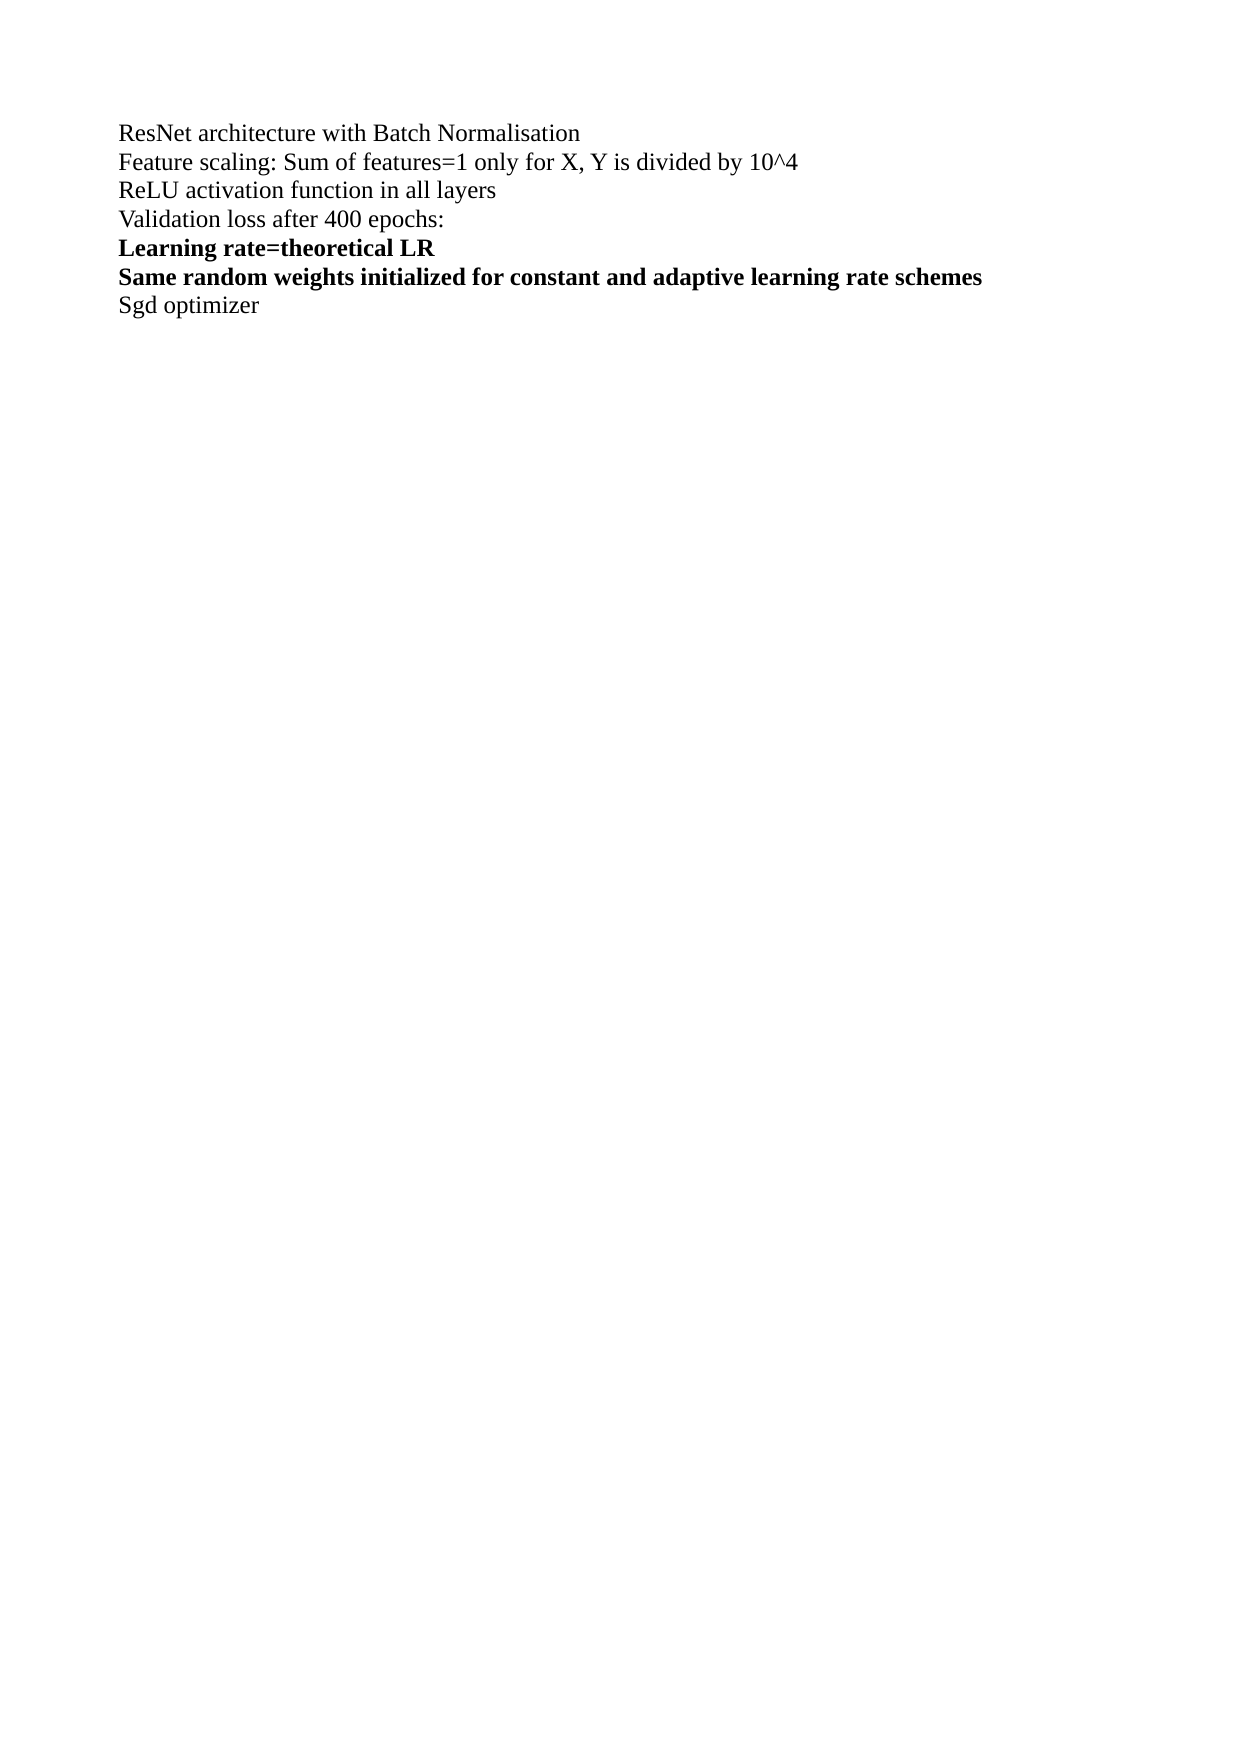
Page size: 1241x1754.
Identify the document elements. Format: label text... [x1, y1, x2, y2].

text Learning rate=theoretical LR [118, 233, 1122, 262]
text Sgd optimizer [118, 291, 1122, 319]
text Same random weights initialized for constant and adaptive learning rate schemes [118, 262, 1122, 291]
text ResNet architecture with Batch Normalisation [118, 118, 1122, 147]
text Feature scaling: Sum of features=1 only for X, Y is divided by 10^4 [118, 147, 1122, 176]
text Validation loss after 400 epochs: [118, 204, 1122, 233]
text ReLU activation function in all layers [118, 176, 1122, 204]
